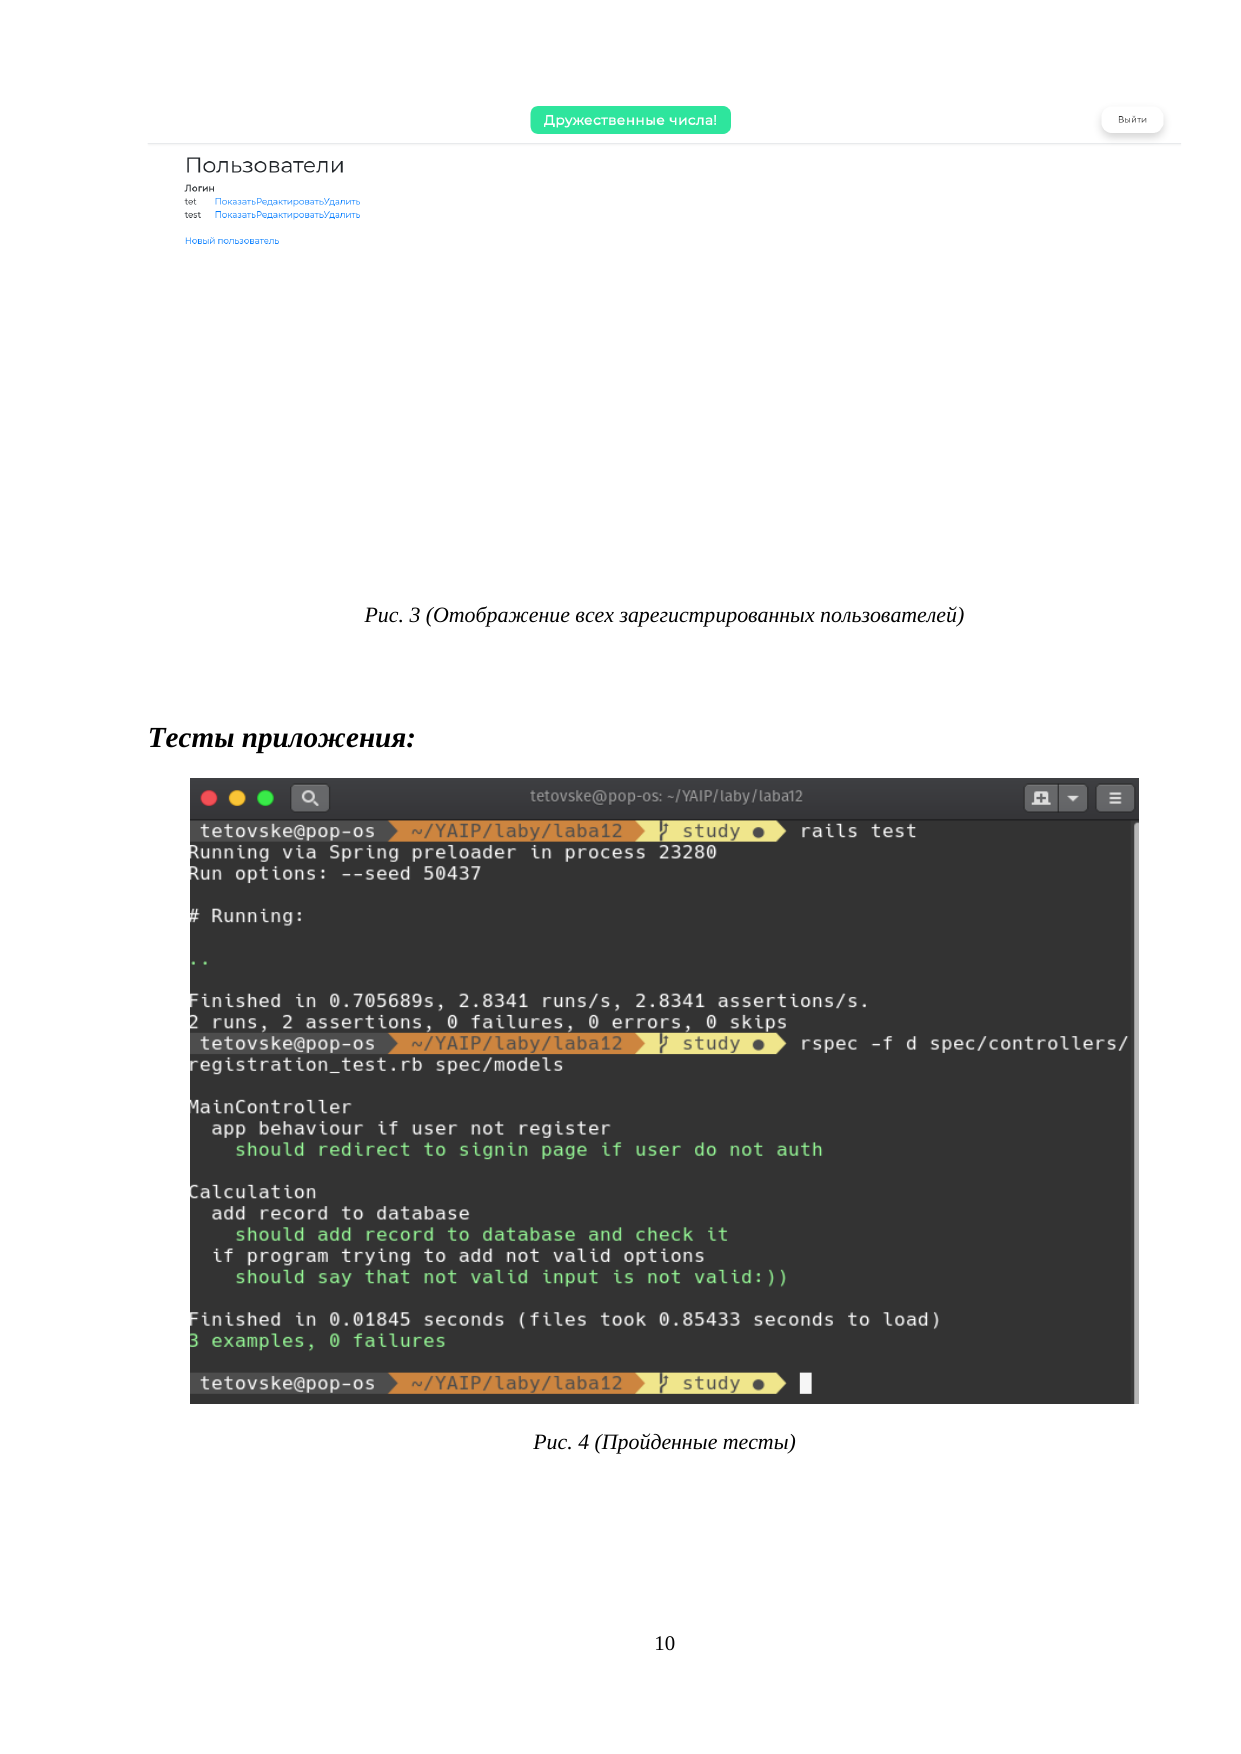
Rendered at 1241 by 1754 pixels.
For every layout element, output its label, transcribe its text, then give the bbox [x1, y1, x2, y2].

text Рис. 4 (Пройденные тесты) [148, 1429, 1181, 1454]
text Тесты приложения: [148, 720, 1181, 753]
picture [190, 778, 1139, 1404]
picture [147, 99, 1182, 603]
text Рис. 3 (Отображение всех зарегистрированных пользователей) [148, 603, 1181, 627]
